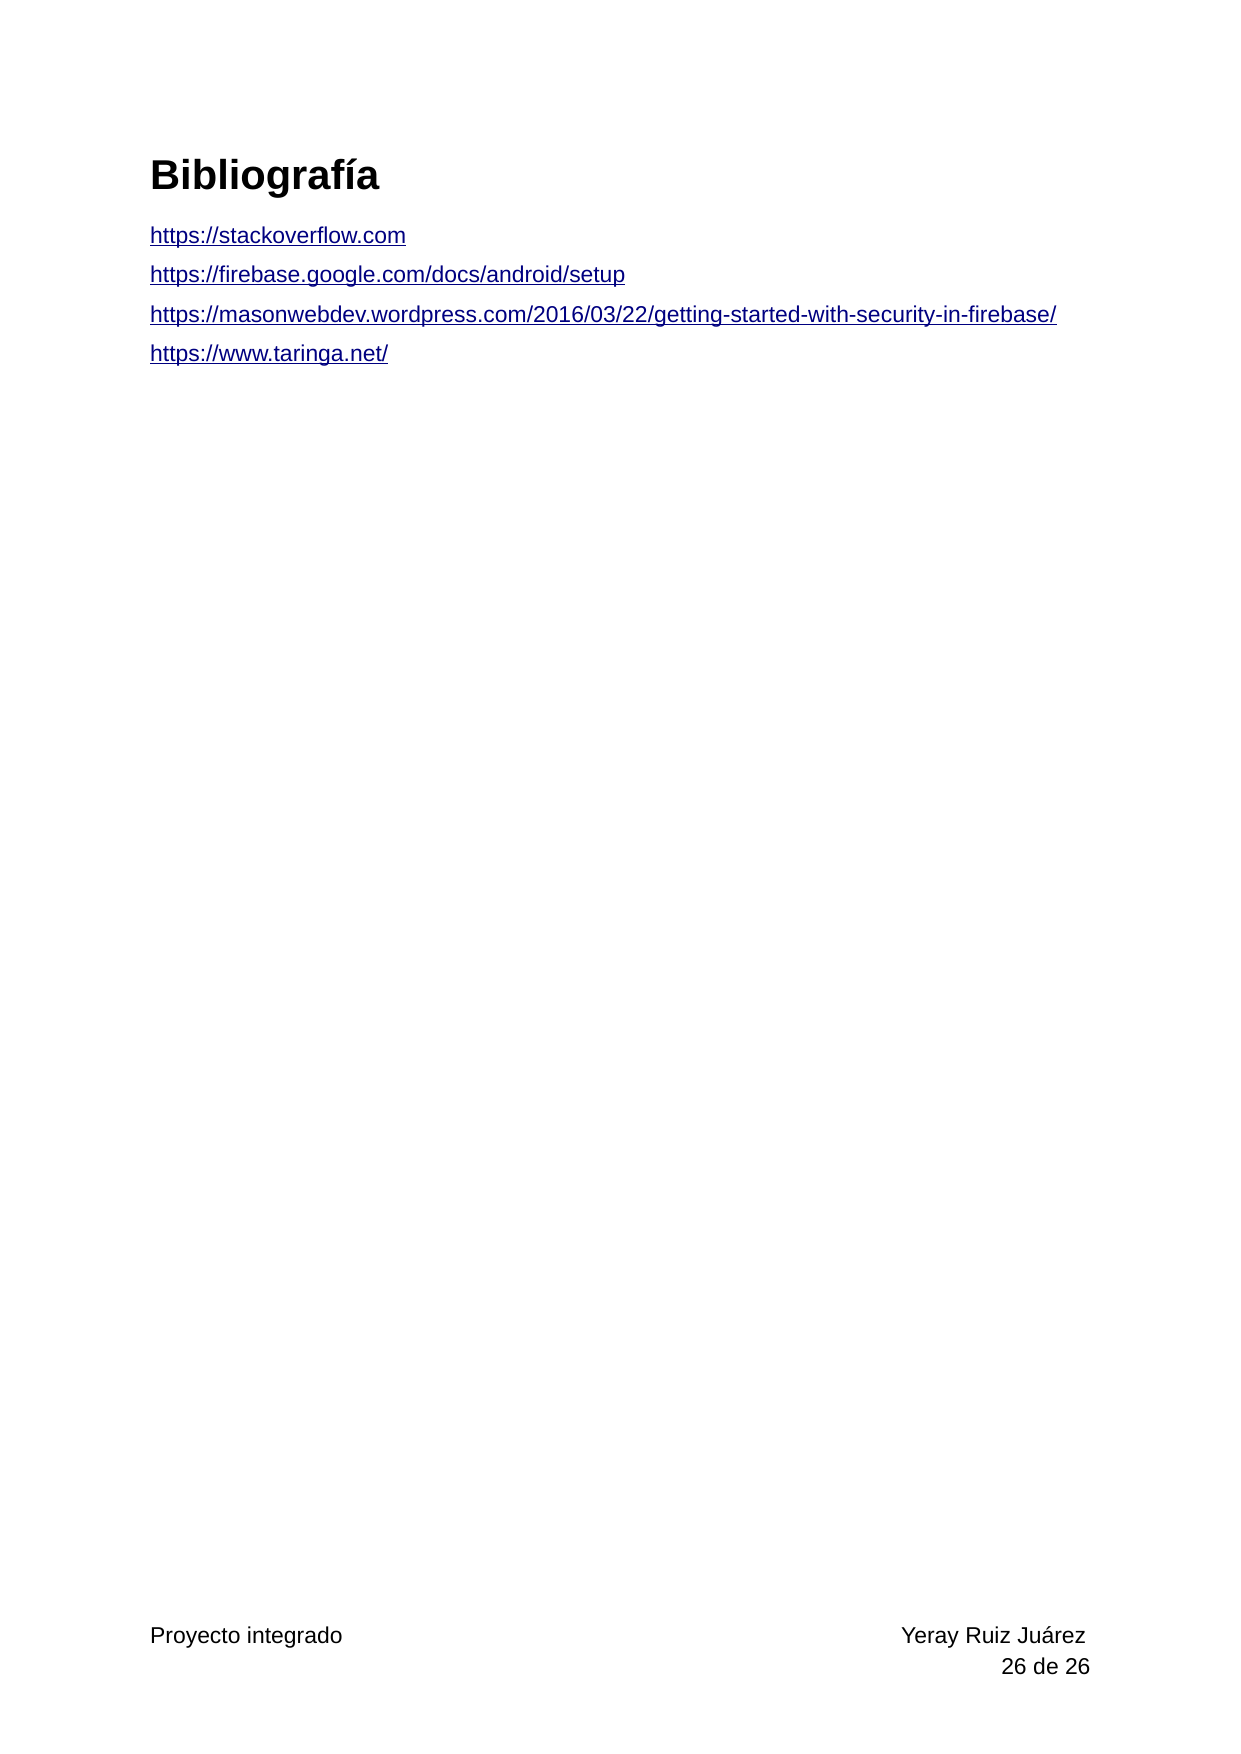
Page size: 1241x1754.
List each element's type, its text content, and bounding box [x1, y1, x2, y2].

subtitle Bibliografía [150, 150, 1090, 198]
text https://firebase.google.com/docs/android/setup [150, 261, 1090, 288]
text https://www.taringa.net/ [150, 340, 1090, 367]
text https://stackoverflow.com [150, 222, 1090, 248]
text https://masonwebdev.wordpress.com/2016/03/22/getting-started-with-security-in-firebase/ [150, 301, 1090, 327]
